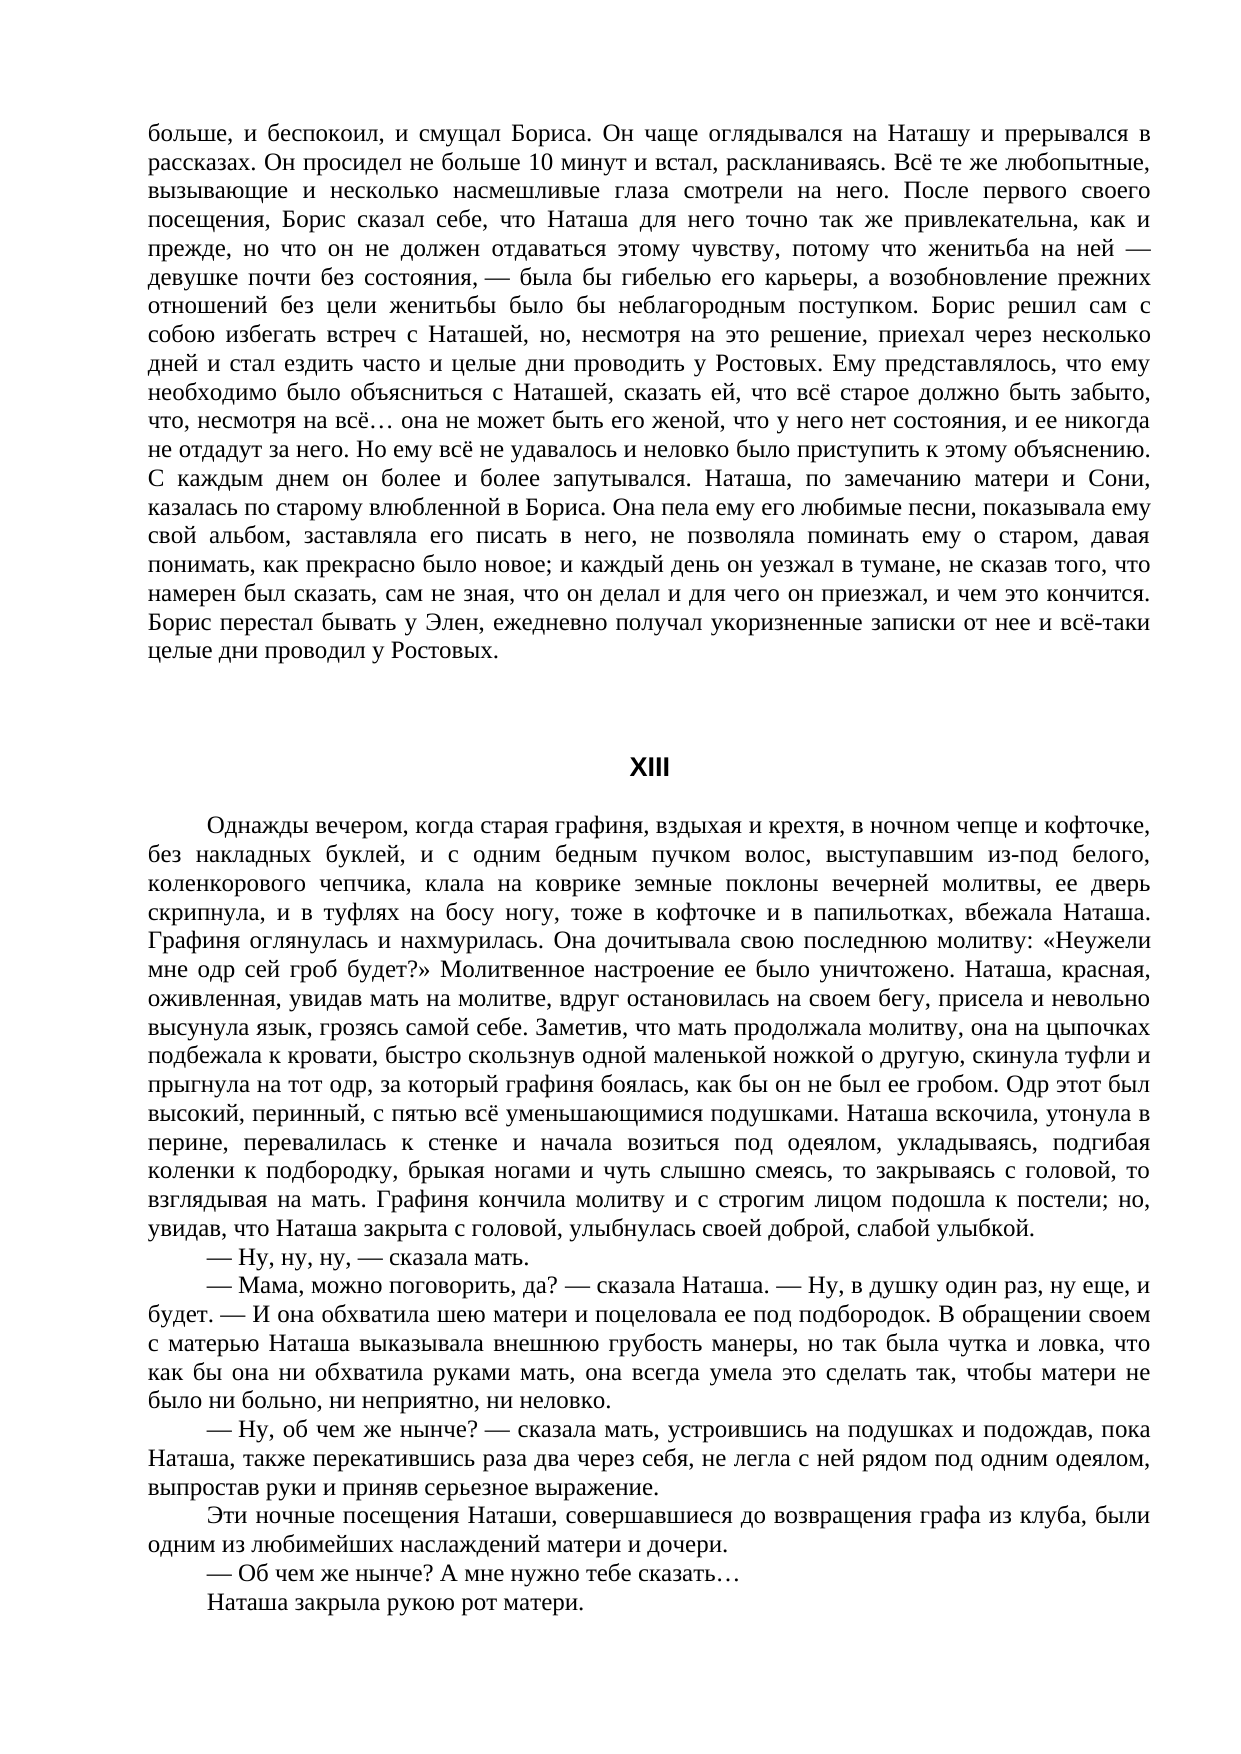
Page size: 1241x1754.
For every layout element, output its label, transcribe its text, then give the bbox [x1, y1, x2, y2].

text — Ну, ну, ну, — сказала мать. [148, 1242, 1152, 1271]
text — Ну, об чем же нынче? — сказала мать, устроившись на подушках и подождав, пока Наташа, также перекатившись раза два через себя, не легла с ней рядом под одним одеялом, выпростав руки и приняв серьезное выражение. [148, 1414, 1152, 1501]
text — Мама, можно поговорить, да? — сказала Hаташa. — Ну, в душку один раз, ну еще, и будет. — И она обхватила шею матери и поцеловала ее под подбородок. В обращении своем с матерью Наташа выказывала внешнюю грубость манеры, но так была чутка и ловка, что как бы она ни обхватила руками мать, она всегда умела это сделать так, чтобы матери не было ни больно, ни неприятно, ни неловко. [148, 1271, 1152, 1414]
text Наташа закрыла рукою рот матери. [148, 1587, 1152, 1616]
text — Об чем же нынче? А мне нужно тебе сказать… [148, 1558, 1152, 1587]
text больше, и беспокоил, и смущал Бориса. Он чаще оглядывался на Наташу и прерывался в рассказах. Он просидел не больше 10 минут и встал, раскланиваясь. Всё те же любопытные, вызывающие и несколько насмешливые глаза смотрели на него. После первого своего посещения, Борис сказал себе, что Наташа для него точно так же привлекательна, как и прежде, но что он не должен отдаваться этому чувству, потому что женитьба на ней — девушке почти без состояния, — была бы гибелью его карьеры, а возобновление прежних отношений без цели женитьбы было бы неблагородным поступком. Борис решил сам с собою избегать встреч с Наташей, нo, несмотря на это решение, приехал через несколько дней и стал ездить часто и целые дни проводить у Ростовых. Ему представлялось, что ему необходимо было объясниться с Наташей, сказать ей, что всё старое должно быть забыто, что, несмотря на всё… она не может быть его женой, что у него нет состояния, и ее никогда не отдадут за него. Но ему всё не удавалось и неловко было приступить к этому объяснению. С каждым днем он более и более запутывался. Наташа, по замечанию матери и Сони, казалась по старому влюбленной в Бориса. Она пела ему его любимые песни, показывала ему свой альбом, заставляла его писать в него, не позволяла поминать ему о старом, давая понимать, как прекрасно было новое; и каждый день он уезжал в тумане, не сказав того, что намерен был сказать, сам не зная, что он делал и для чего он приезжал, и чем это кончится. Борис перестал бывать у Элен, ежедневно получал укоризненные записки от нее и всё-таки целые дни проводил у Ростовых. [148, 118, 1152, 664]
text Однажды вечером, когда старая графиня, вздыхая и крехтя, в ночном чепце и кофточке, без накладных буклей, и с одним бедным пучком волос, выступавшим из-под белого, коленкорового чепчика, клала на коврике земные поклоны вечерней молитвы, ее дверь скрипнула, и в туфлях на босу ногу, тоже в кофточке и в папильотках, вбежала Наташа. Графиня оглянулась и нахмурилась. Она дочитывала свою последнюю молитву: «Неужели мне одр сей гроб будет?» Молитвенное настроение ее было уничтожено. Наташа, красная, оживленная, увидав мать на молитве, вдруг остановилась на своем бегу, присела и невольно высунула язык, грозясь самой себе. Заметив, что мать продолжала молитву, она на цыпочках подбежала к кровати, быстро скользнув одной маленькой ножкой о другую, скинула туфли и прыгнула на тот одр, за который графиня боялась, как бы он не был ее гробом. Одр этот был высокий, перинный, с пятью всё уменьшающимися подушками. Наташа вскочила, утонула в перине, перевалилась к стенке и начала возиться под одеялом, укладываясь, подгибая коленки к подбородку, брыкая ногами и чуть слышно смеясь, то закрываясь с головой, то взглядывая на мать. Графиня кончила молитву и с строгим лицом подошла к постели; но, увидав, что Наташа закрыта с головой, улыбнулась своей доброй, слабой улыбкой. [148, 811, 1152, 1242]
text Эти ночные посещения Наташи, совершавшиеся до возвращения графа из клуба, были одним из любимейших наслаждений матери и дочери. [148, 1501, 1152, 1558]
subtitle XIII [148, 751, 1152, 782]
